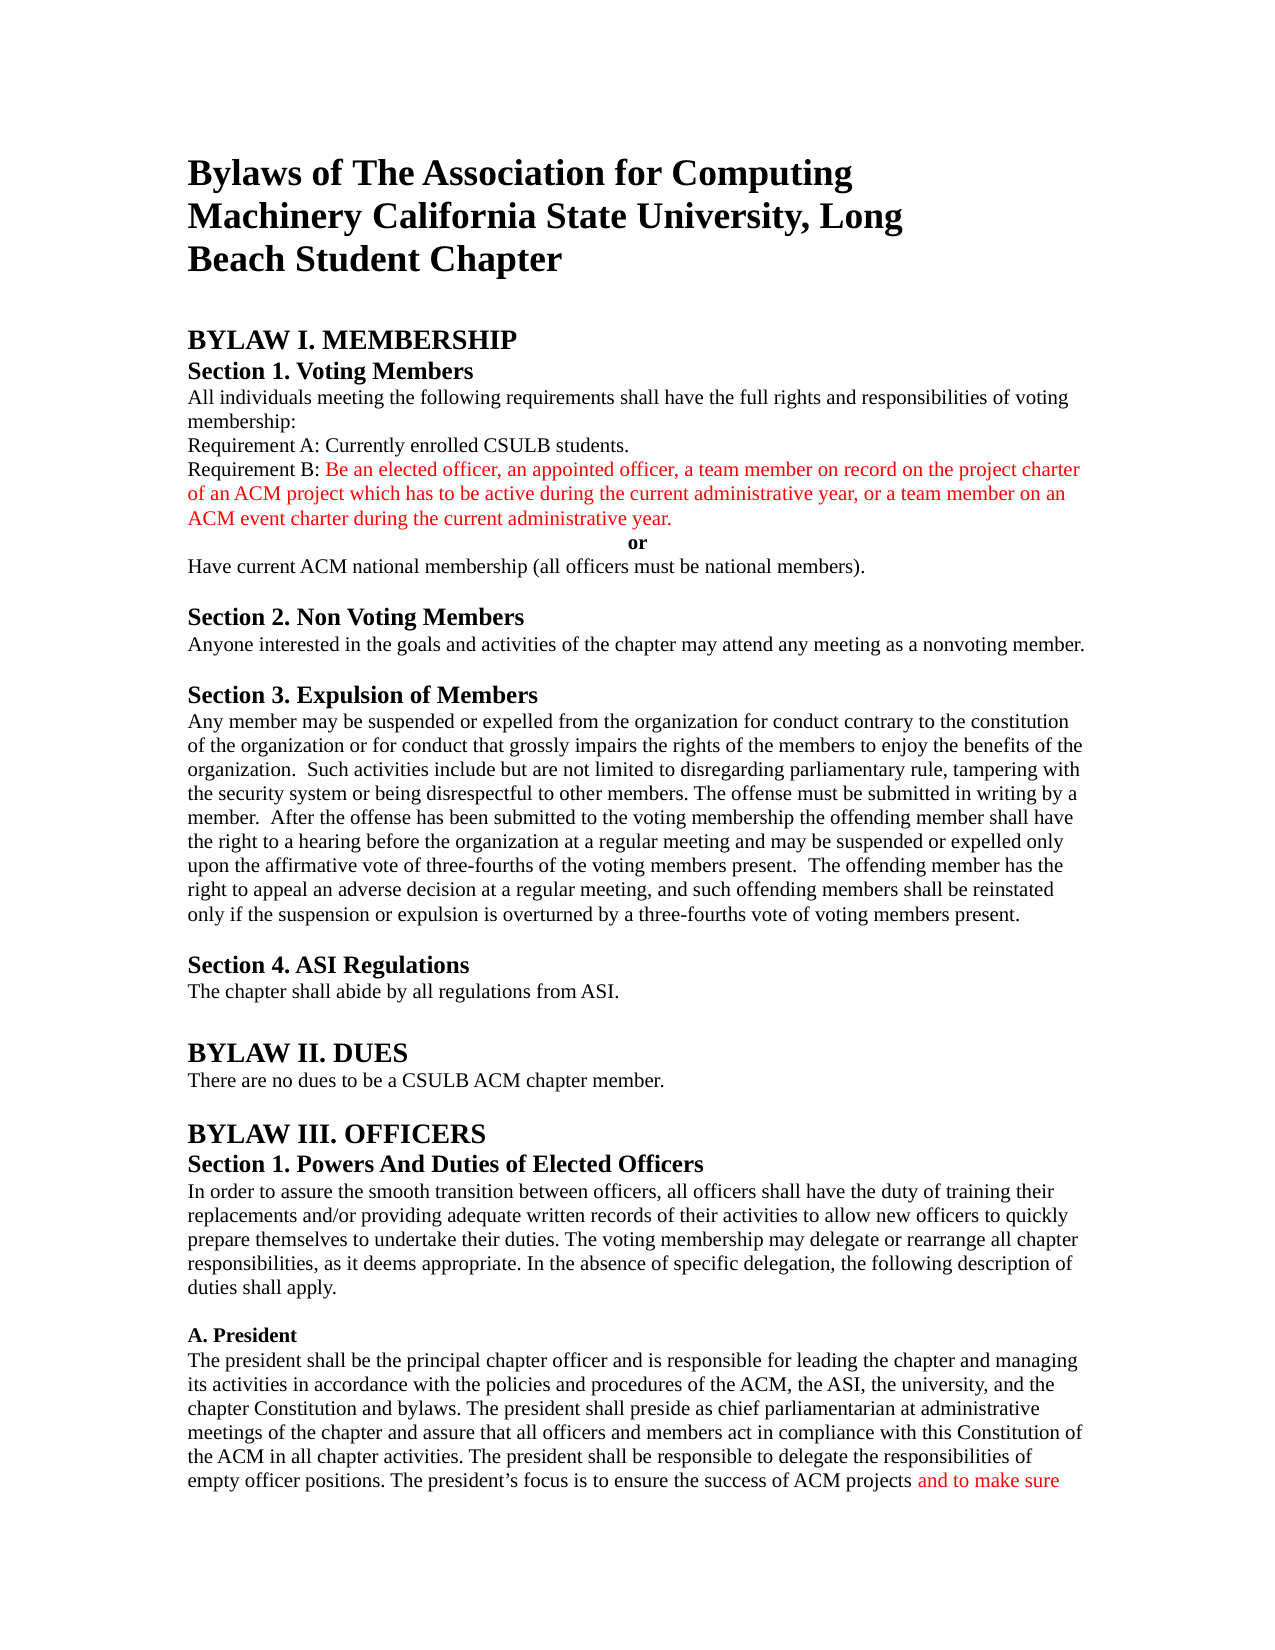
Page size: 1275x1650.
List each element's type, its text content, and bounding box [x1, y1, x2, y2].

text In order to assure the smooth transition between officers, all officers shall have the duty of training their replacements and/or providing adequate written records of their activities to allow new officers to quickly prepare themselves to undertake their duties. The voting membership may delegate or rearrange all chapter responsibilities, as it deems appropriate. In the absence of specific delegation, the following description of duties shall apply. [187, 1178, 1087, 1299]
text Anyone interested in the goals and activities of the chapter may attend any meeting as a nonvoting member. [187, 631, 1087, 656]
text Section 2. Non Voting Members [187, 602, 1087, 631]
text or [187, 530, 1087, 554]
text Section 1. Voting Members [187, 356, 1087, 384]
text Requirement B: Be an elected officer, an appointed officer, a team member on record on the project charter of an ACM project which has to be active during the current administrative year, or a team member on an ACM event charter during the current administrative year. [187, 457, 1087, 529]
text Requirement A: Currently enrolled CSULB students. [187, 433, 1087, 457]
text BYLAW III. OFFICERS [187, 1117, 1087, 1149]
text All individuals meeting the following requirements shall have the full rights and responsibilities of voting membership: [187, 385, 1087, 433]
text Section 4. ASI Regulations [187, 950, 1087, 979]
text Section 3. Expulsion of Members [187, 680, 1087, 709]
text BYLAW II. DUES [187, 1036, 1087, 1068]
text Section 1. Powers And Duties of Elected Officers [187, 1149, 1087, 1178]
text Have current ACM national membership (all officers must be national members). [187, 554, 1087, 578]
text A. President [187, 1323, 1087, 1347]
text The president shall be the principal chapter officer and is responsible for leading the chapter and managing its activities in accordance with the policies and procedures of the ACM, the ASI, the university, and the chapter Constitution and bylaws. The president shall preside as chief parliamentarian at administrative meetings of the chapter and assure that all officers and members act in compliance with this Constitution of the ACM in all chapter activities. The president shall be responsible to delegate the responsibilities of empty officer positions. The president’s focus is to ensure the success of ACM projects and to make sure [187, 1348, 1087, 1492]
text There are no dues to be a CSULB ACM chapter member. [187, 1068, 1087, 1092]
text Any member may be suspended or expelled from the organization for conduct contrary to the constitution of the organization or for conduct that grossly impairs the rights of the members to enjoy the benefits of the organization. Such activities include but are not limited to disregarding parliamentary rule, tampering with the security system or being disrespectful to other members. The offense must be submitted in writing by a member. After the offense has been submitted to the voting membership the offending member shall have the right to a hearing before the organization at a regular meeting and may be suspended or expelled only upon the affirmative vote of three-fourths of the voting members present. The offending member has the right to appeal an adverse decision at a regular meeting, and such offending members shall be reinstated only if the suspension or expulsion is overturned by a three-fourths vote of voting members present. [187, 709, 1087, 926]
text BYLAW I. MEMBERSHIP [187, 323, 1087, 356]
text Bylaws of The Association for Computing Machinery California State University, Long Beach Student Chapter [187, 150, 1087, 279]
text The chapter shall abide by all regulations from ASI. [187, 979, 1087, 1003]
